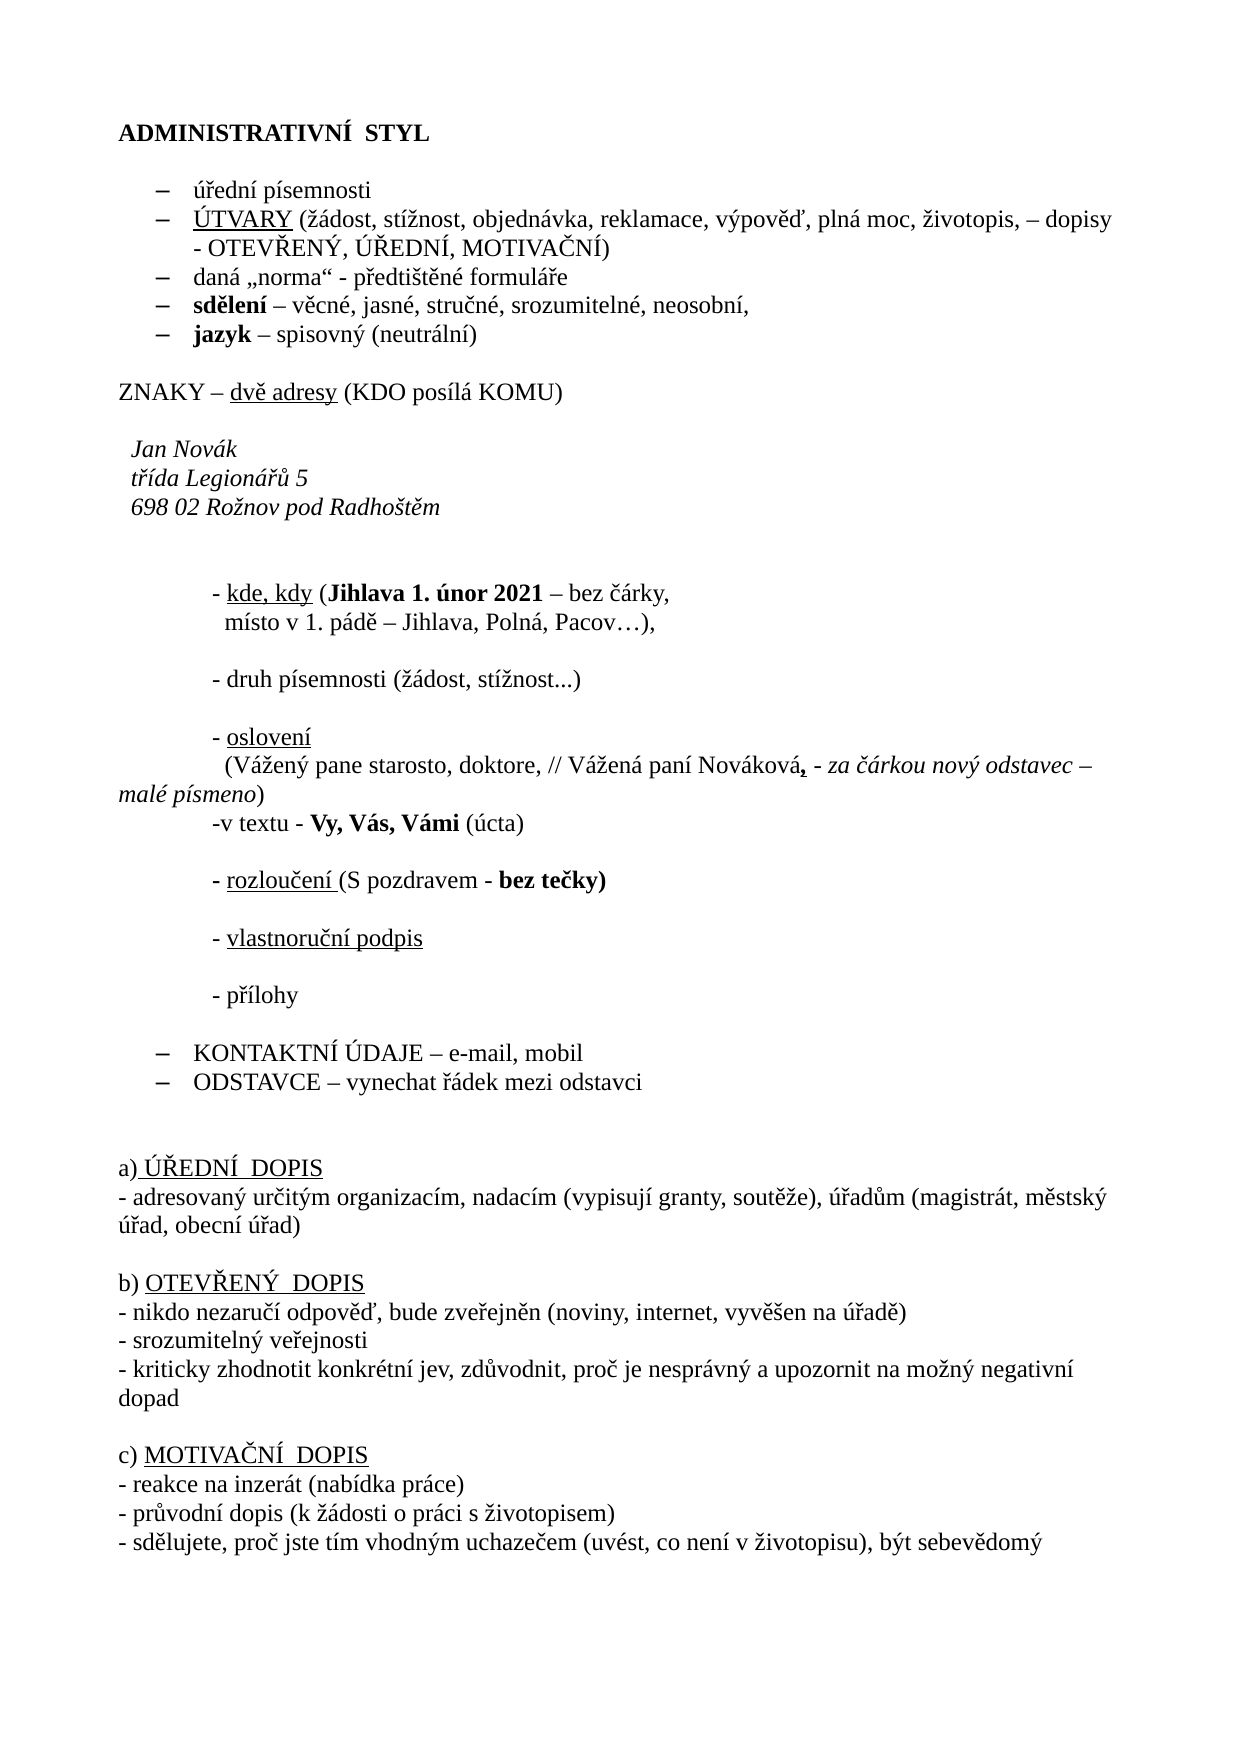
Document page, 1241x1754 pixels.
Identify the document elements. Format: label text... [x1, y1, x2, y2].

text třída Legionářů 5 [118, 463, 1122, 492]
text a) ÚŘEDNÍ DOPIS [118, 1153, 1122, 1182]
list KONTAKTNÍ ÚDAJE – e-mail, mobil [156, 1038, 1122, 1067]
text - srozumitelný veřejnosti [118, 1326, 1122, 1354]
text Jan Novák [118, 434, 1122, 463]
text - oslovení [118, 722, 1122, 751]
list ODSTAVCE – vynechat řádek mezi odstavci [156, 1067, 1122, 1096]
text - druh písemnosti (žádost, stížnost...) [118, 664, 1122, 693]
list ÚTVARY (žádost, stížnost, objednávka, reklamace, výpověď, plná moc, životopis, – dopisy - OTEVŘENÝ, ÚŘEDNÍ, MOTIVAČNÍ) [156, 204, 1122, 262]
text ZNAKY – dvě adresy (KDO posílá KOMU) [118, 377, 1122, 406]
text místo v 1. pádě – Jihlava, Polná, Pacov…), [118, 607, 1122, 636]
list úřední písemnosti [156, 176, 1122, 204]
list daná „norma“ - předtištěné formuláře [156, 262, 1122, 291]
text - adresovaný určitým organizacím, nadacím (vypisují granty, soutěže), úřadům (magistrát, městský úřad, obecní úřad) [118, 1182, 1122, 1239]
text - reakce na inzerát (nabídka práce) [118, 1469, 1122, 1498]
text c) MOTIVAČNÍ DOPIS [118, 1441, 1122, 1469]
text - průvodní dopis (k žádosti o práci s životopisem) [118, 1498, 1122, 1527]
list jazyk – spisovný (neutrální) [156, 319, 1122, 348]
text (Vážený pane starosto, doktore, // Vážená paní Nováková, - za čárkou nový odstavec – malé písmeno) [118, 751, 1122, 808]
text - kriticky zhodnotit konkrétní jev, zdůvodnit, proč je nesprávný a upozornit na možný negativní dopad [118, 1354, 1122, 1412]
text - kde, kdy (Jihlava 1. únor 2021 – bez čárky, [118, 578, 1122, 607]
text - rozloučení (S pozdravem - bez tečky) [118, 866, 1122, 894]
list sdělení – věcné, jasné, stručné, srozumitelné, neosobní, [156, 291, 1122, 319]
text b) OTEVŘENÝ DOPIS [118, 1268, 1122, 1297]
text ADMINISTRATIVNÍ STYL [118, 118, 1122, 147]
text 698 02 Rožnov pod Radhoštěm [118, 492, 1122, 521]
text - přílohy [118, 981, 1122, 1009]
text - sdělujete, proč jste tím vhodným uchazečem (uvést, co není v životopisu), být sebevědomý [118, 1527, 1122, 1556]
text - nikdo nezaručí odpověď, bude zveřejněn (noviny, internet, vyvěšen na úřadě) [118, 1297, 1122, 1326]
text - vlastnoruční podpis [118, 923, 1122, 952]
text -v textu - Vy, Vás, Vámi (úcta) [118, 808, 1122, 837]
